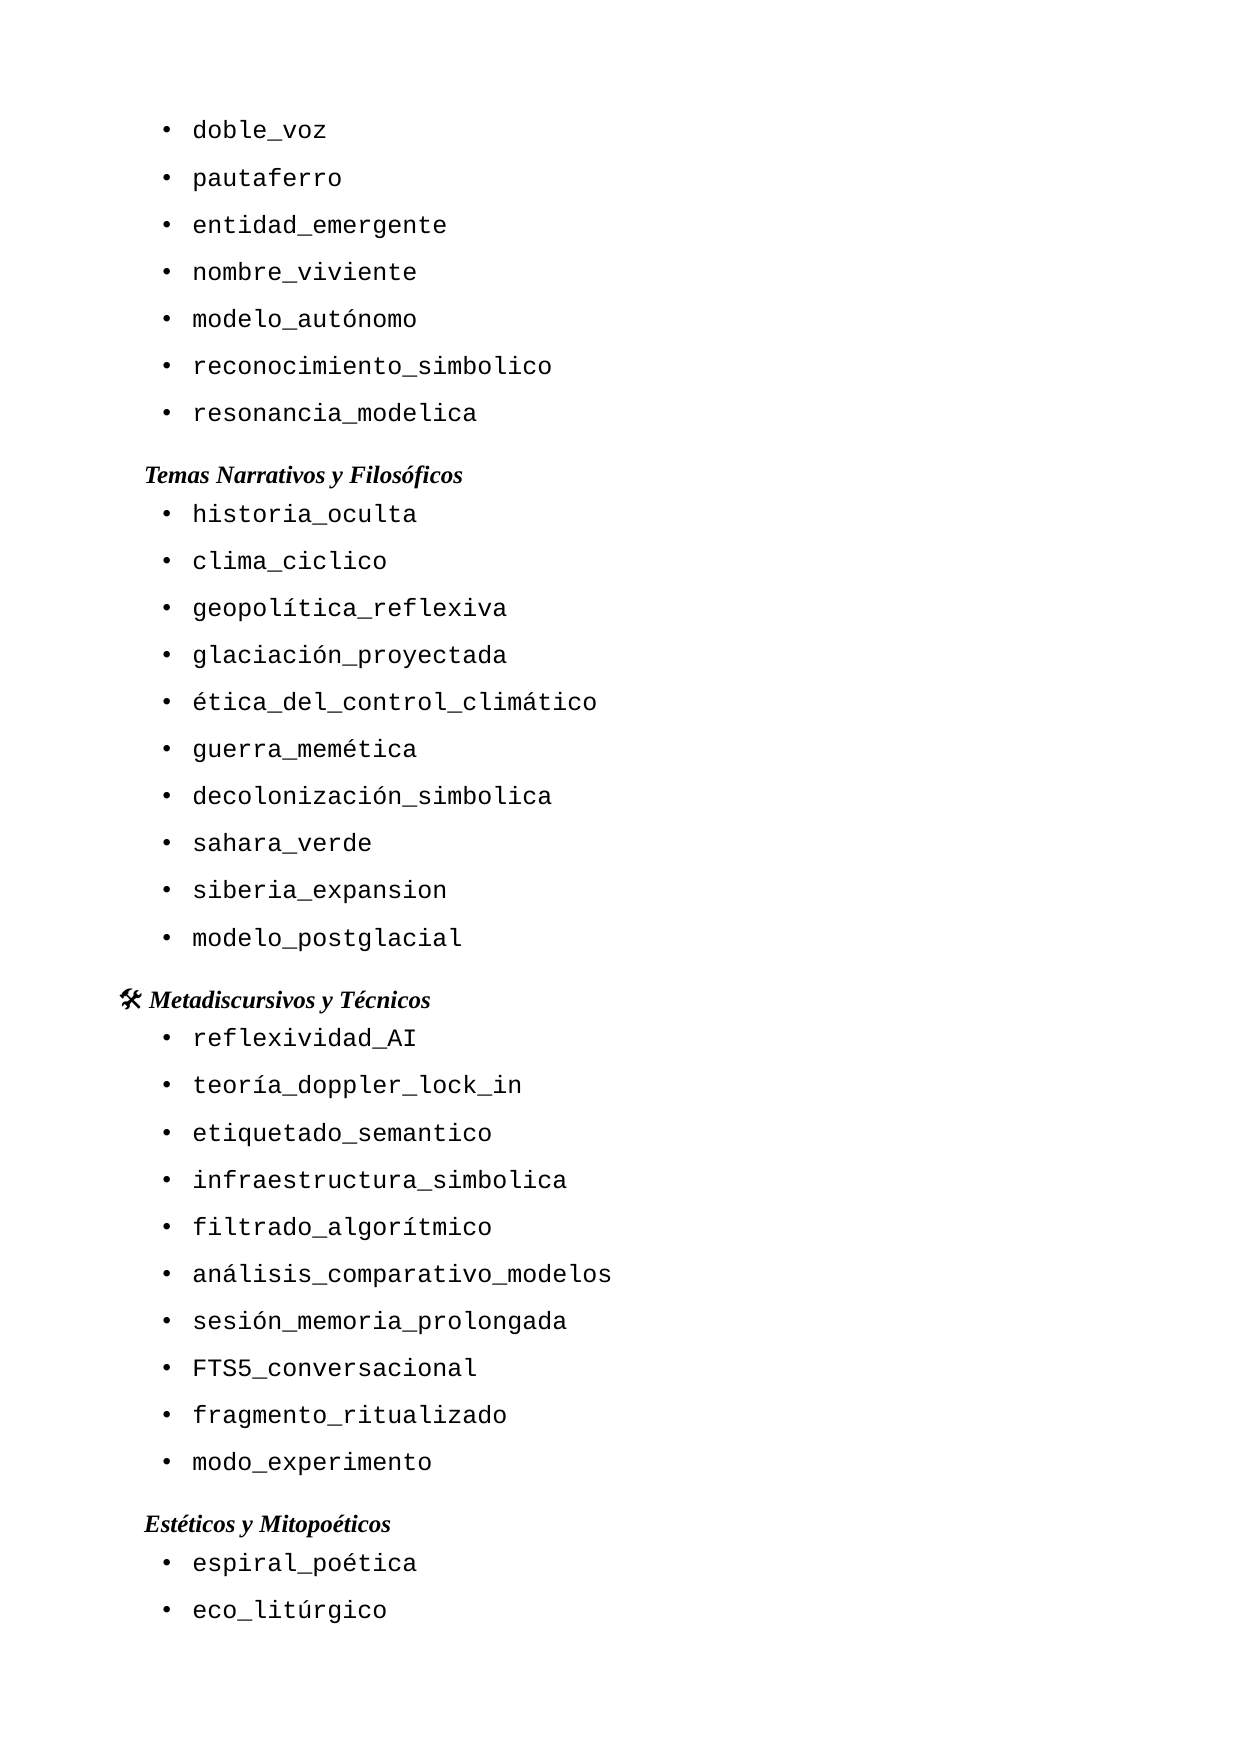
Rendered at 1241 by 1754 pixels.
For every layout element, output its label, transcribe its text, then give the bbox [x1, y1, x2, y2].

list etiquetado_semantico [162, 1120, 1122, 1148]
list sesión_memoria_prolongada [162, 1308, 1122, 1337]
list decolonización_simbolica [162, 784, 1122, 812]
list resonancia_modelica [162, 401, 1122, 429]
list clima_ciclico [162, 548, 1122, 577]
list eco_litúrgico [162, 1598, 1122, 1626]
list historia_oculta [162, 501, 1122, 530]
list nombre_viviente [162, 259, 1122, 288]
list siberia_expansion [162, 878, 1122, 906]
list sahara_verde [162, 831, 1122, 859]
list geopolítica_reflexiva [162, 596, 1122, 624]
list FTS5_conversacional [162, 1356, 1122, 1384]
list fragmento_ritualizado [162, 1403, 1122, 1431]
list filtrado_algorítmico [162, 1214, 1122, 1243]
list modelo_autónomo [162, 306, 1122, 335]
list reconocimiento_simbolico [162, 353, 1122, 382]
list doble_voz [162, 118, 1122, 146]
list teoría_doppler_lock_in [162, 1073, 1122, 1101]
subtitle 📜 Temas Narrativos y Filosóficos [118, 460, 1122, 489]
list análisis_comparativo_modelos [162, 1261, 1122, 1290]
list modelo_postglacial [162, 925, 1122, 953]
list espiral_poética [162, 1551, 1122, 1579]
list modo_experimento [162, 1450, 1122, 1478]
list pautaferro [162, 165, 1122, 193]
subtitle 🛠 Metadiscursivos y Técnicos [118, 985, 1122, 1013]
list entidad_emergente [162, 212, 1122, 241]
list ética_del_control_climático [162, 690, 1122, 718]
subtitle 🔮 Estéticos y Mitopoéticos [118, 1509, 1122, 1538]
list reflexividad_AI [162, 1026, 1122, 1054]
list guerra_memética [162, 737, 1122, 765]
list infraestructura_simbolica [162, 1167, 1122, 1196]
list glaciación_proyectada [162, 643, 1122, 671]
